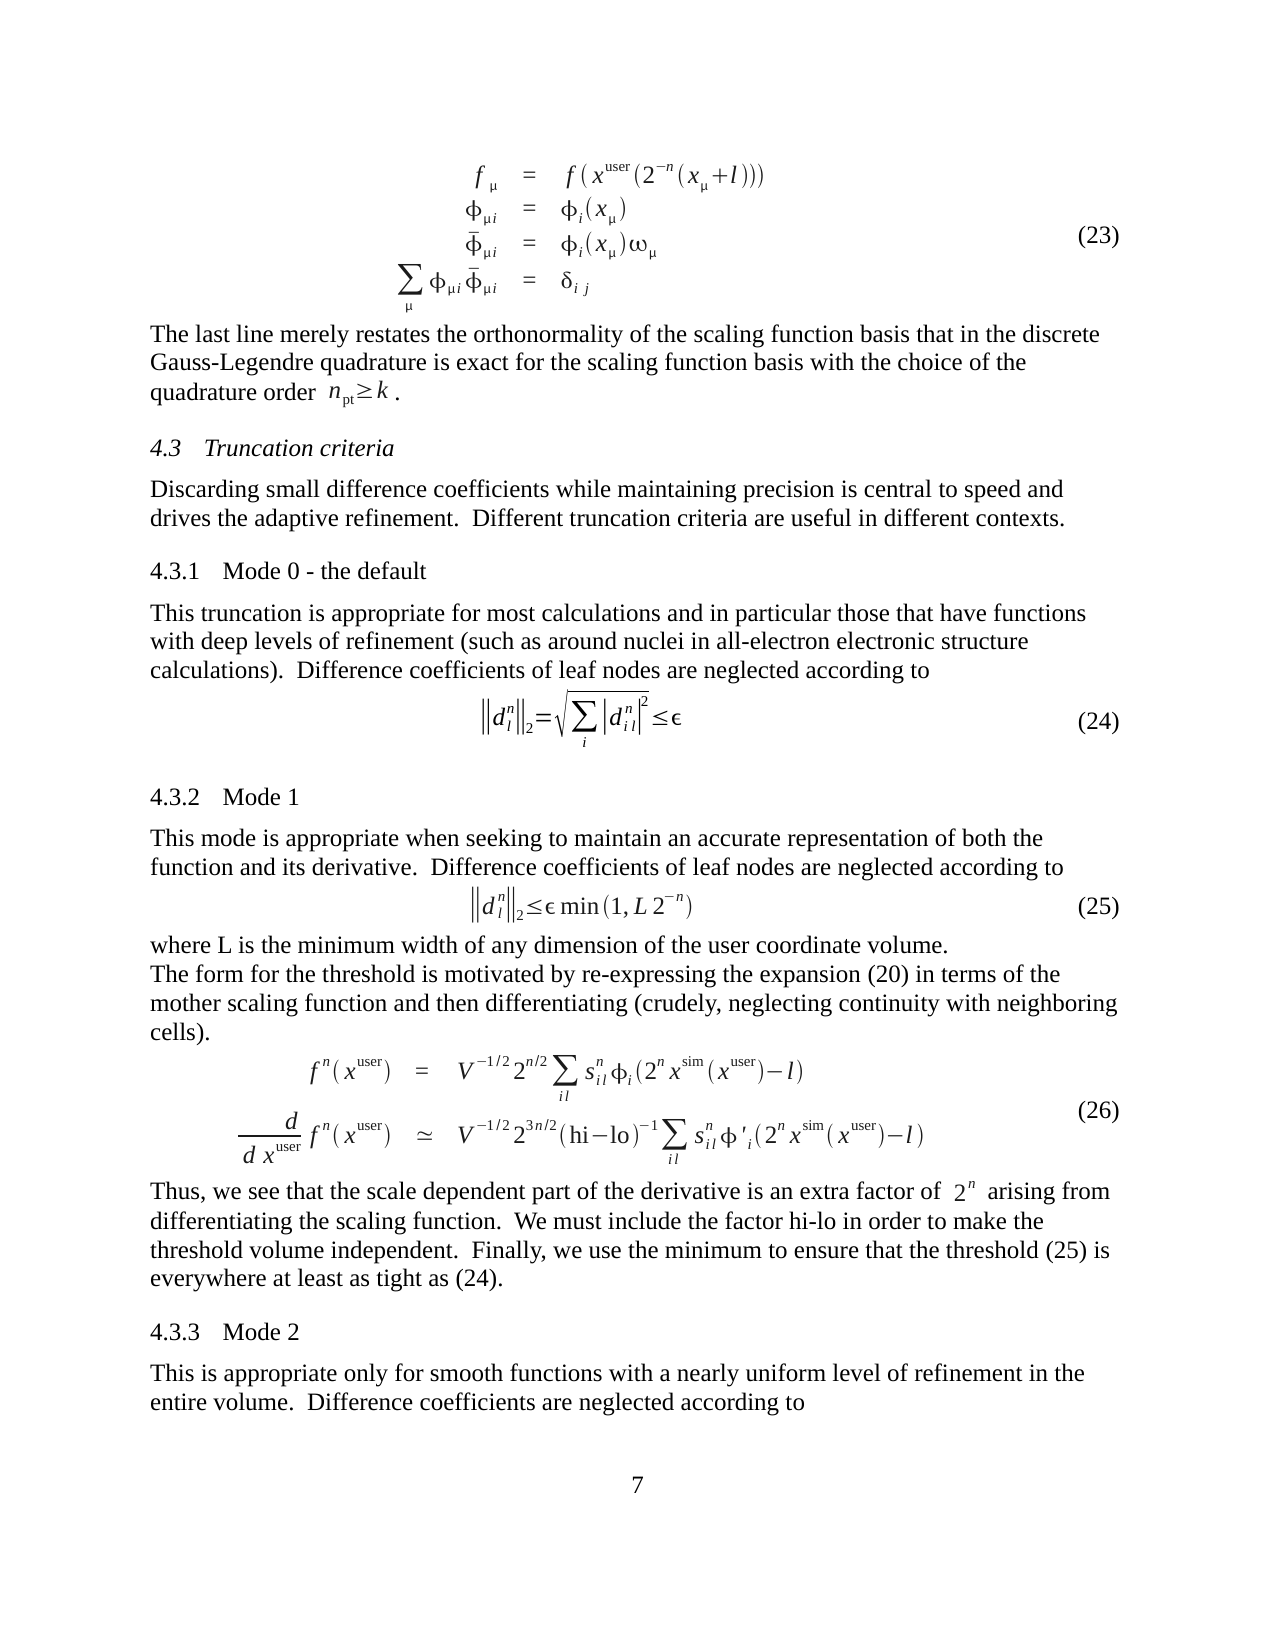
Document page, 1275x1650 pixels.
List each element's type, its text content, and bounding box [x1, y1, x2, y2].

subtitle Truncation criteria [150, 433, 1125, 461]
text The form for the threshold is motivated by re-expressing the expansion (20) in terms of the mother scaling function and then differentiating (crudely, neglecting continuity with neighboring cells). [150, 959, 1125, 1045]
text The last line merely restates the orthonormality of the scaling function basis that in the discrete Gauss-Legendre quadrature is exact for the scaling function basis with the choice of the quadrature order . [150, 319, 1125, 408]
text This mode is appropriate when seeking to maintain an accurate representation of both the function and its derivative. Difference coefficients of leaf nodes are neglected according to [150, 823, 1125, 880]
table_header (23) [1017, 150, 1125, 319]
subtitle Mode 2 [150, 1317, 1125, 1346]
table_header [150, 1045, 1017, 1175]
subtitle Mode 0 - the default [150, 556, 1125, 585]
text Discarding small difference coefficients while maintaining precision is central to speed and drives the adaptive refinement. Different truncation criteria are useful in different contexts. [150, 474, 1125, 531]
subtitle Mode 1 [150, 782, 1125, 810]
text Thus, we see that the scale dependent part of the derivative is an extra factor of arising from differentiating the scaling function. We must include the factor hi-lo in order to make the threshold volume independent. Finally, we use the minimum to ensure that the threshold (25) is everywhere at least as tight as (24). [150, 1175, 1125, 1292]
table_header (26) [1017, 1045, 1125, 1175]
text where L is the minimum width of any dimension of the user coordinate volume. [150, 930, 1125, 959]
text This is appropriate only for smooth functions with a nearly uniform level of refinement in the entire volume. Difference coefficients are neglected according to [150, 1358, 1125, 1416]
table_header (24) [1017, 684, 1125, 757]
table_header [150, 150, 1017, 319]
table_header (25) [1017, 880, 1125, 930]
table_header [150, 684, 1017, 757]
table_header [150, 880, 1017, 930]
text This truncation is appropriate for most calculations and in particular those that have functions with deep levels of refinement (such as around nuclei in all-electron electronic structure calculations). Difference coefficients of leaf nodes are neglected according to [150, 598, 1125, 684]
